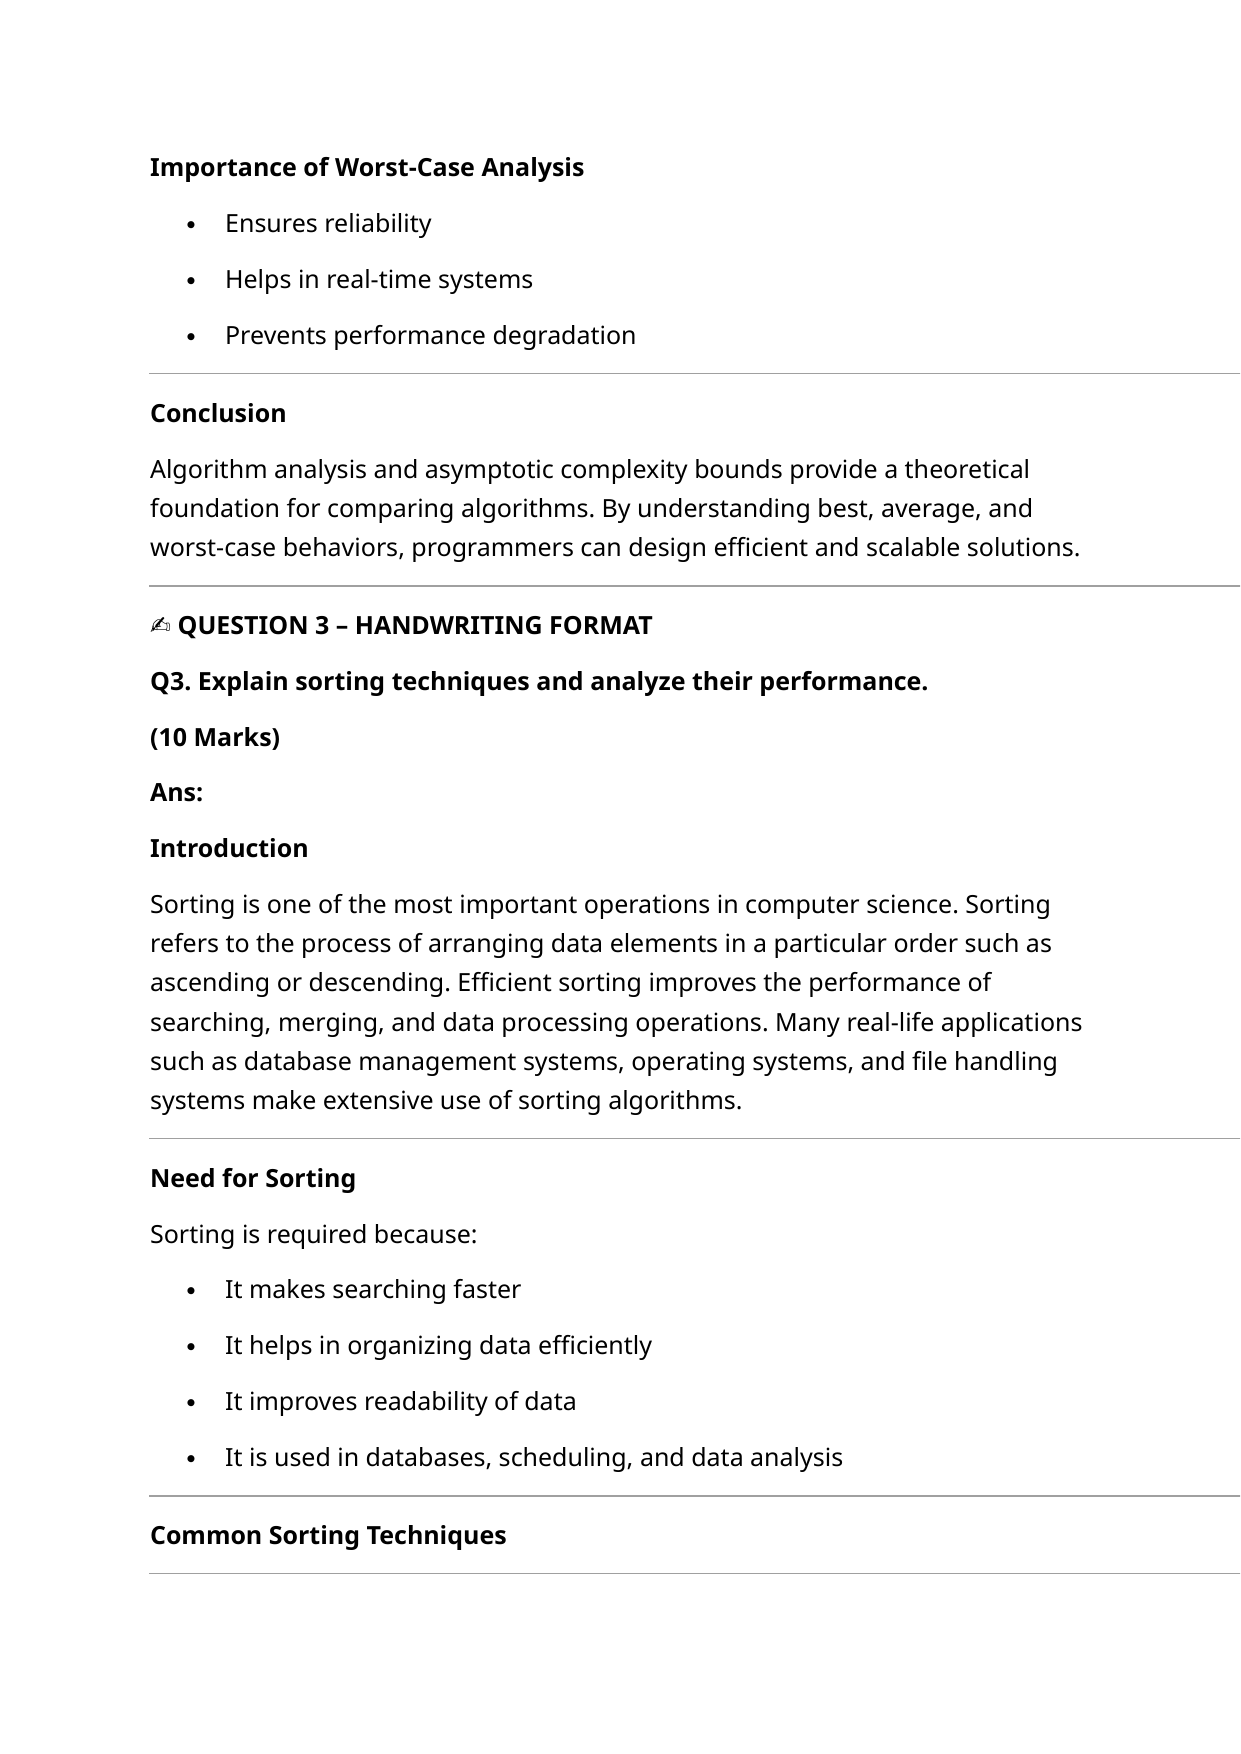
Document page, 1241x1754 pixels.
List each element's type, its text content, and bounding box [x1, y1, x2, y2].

text Ans: [150, 775, 1090, 809]
list It helps in organizing data efficiently [187, 1328, 1090, 1362]
list Ensures reliability [187, 206, 1090, 240]
text Importance of Worst-Case Analysis [150, 150, 1090, 184]
text (10 Marks) [150, 719, 1090, 753]
text Introduction [150, 831, 1090, 865]
list Helps in real-time systems [187, 262, 1090, 296]
text Q3. Explain sorting techniques and analyze their performance. [150, 663, 1090, 697]
list It improves readability of data [187, 1384, 1090, 1418]
list It makes searching faster [187, 1272, 1090, 1306]
text ✍️ QUESTION 3 – HANDWRITING FORMAT [150, 607, 1090, 642]
text Sorting is required because: [150, 1216, 1090, 1250]
text Common Sorting Techniques [150, 1517, 1090, 1552]
text Conclusion [150, 395, 1090, 429]
list It is used in databases, scheduling, and data analysis [187, 1439, 1090, 1474]
list Prevents performance degradation [187, 317, 1090, 352]
text Algorithm analysis and asymptotic complexity bounds provide a theoretical foundation for comparing algorithms. By understanding best, average, and worst-case behaviors, programmers can design efficient and scalable solutions. [150, 451, 1090, 564]
text Sorting is one of the most important operations in computer science. Sorting refers to the process of arranging data elements in a particular order such as ascending or descending. Efficient sorting improves the performance of searching, merging, and data processing operations. Many real-life applications such as database management systems, operating systems, and file handling systems make extensive use of sorting algorithms. [150, 887, 1090, 1117]
text Need for Sorting [150, 1160, 1090, 1194]
